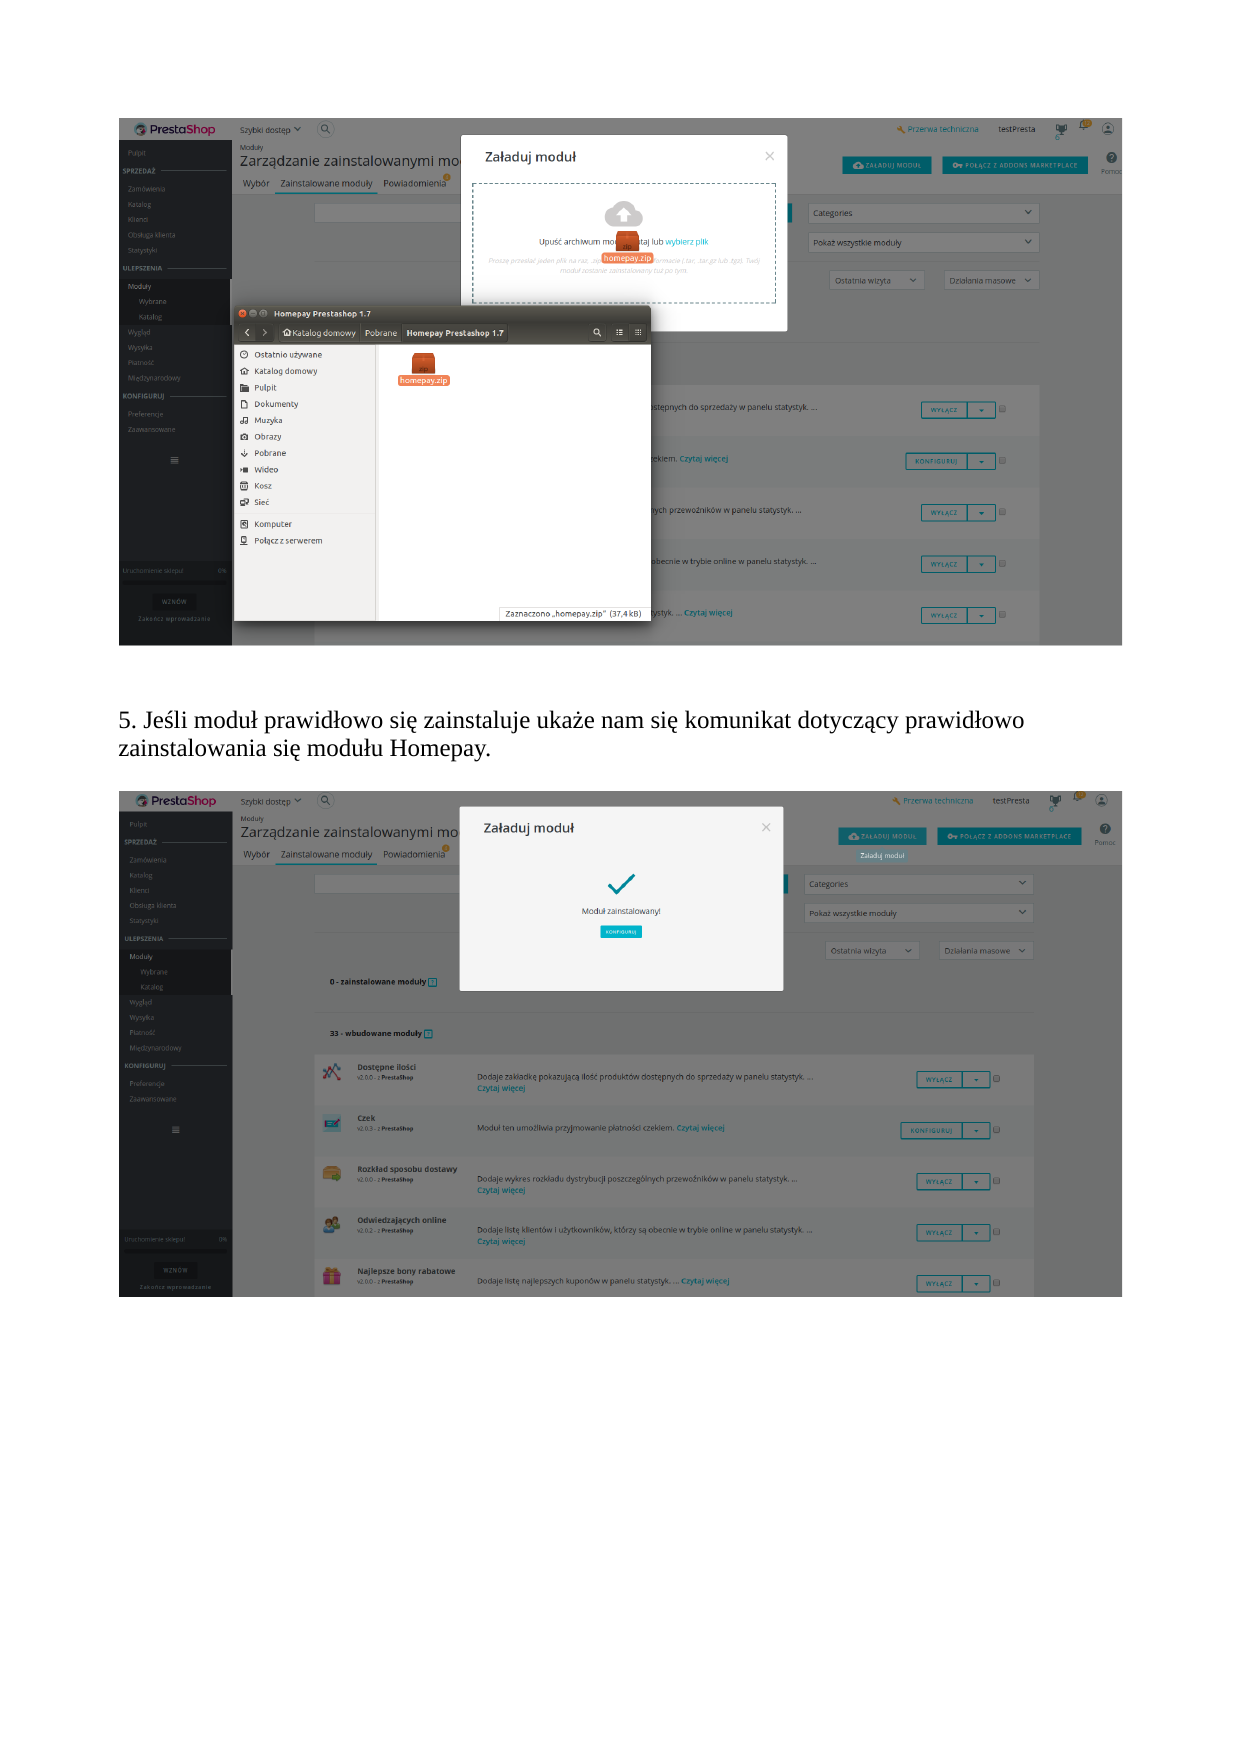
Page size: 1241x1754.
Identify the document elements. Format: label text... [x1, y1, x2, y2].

picture [118, 791, 1123, 1297]
text 5. Jeśli moduł prawidłowo się zainstaluje ukaże nam się komunikat dotyczący prawidłowo zainstalowania się modułu Homepay. [118, 705, 1122, 762]
picture [118, 118, 1123, 648]
